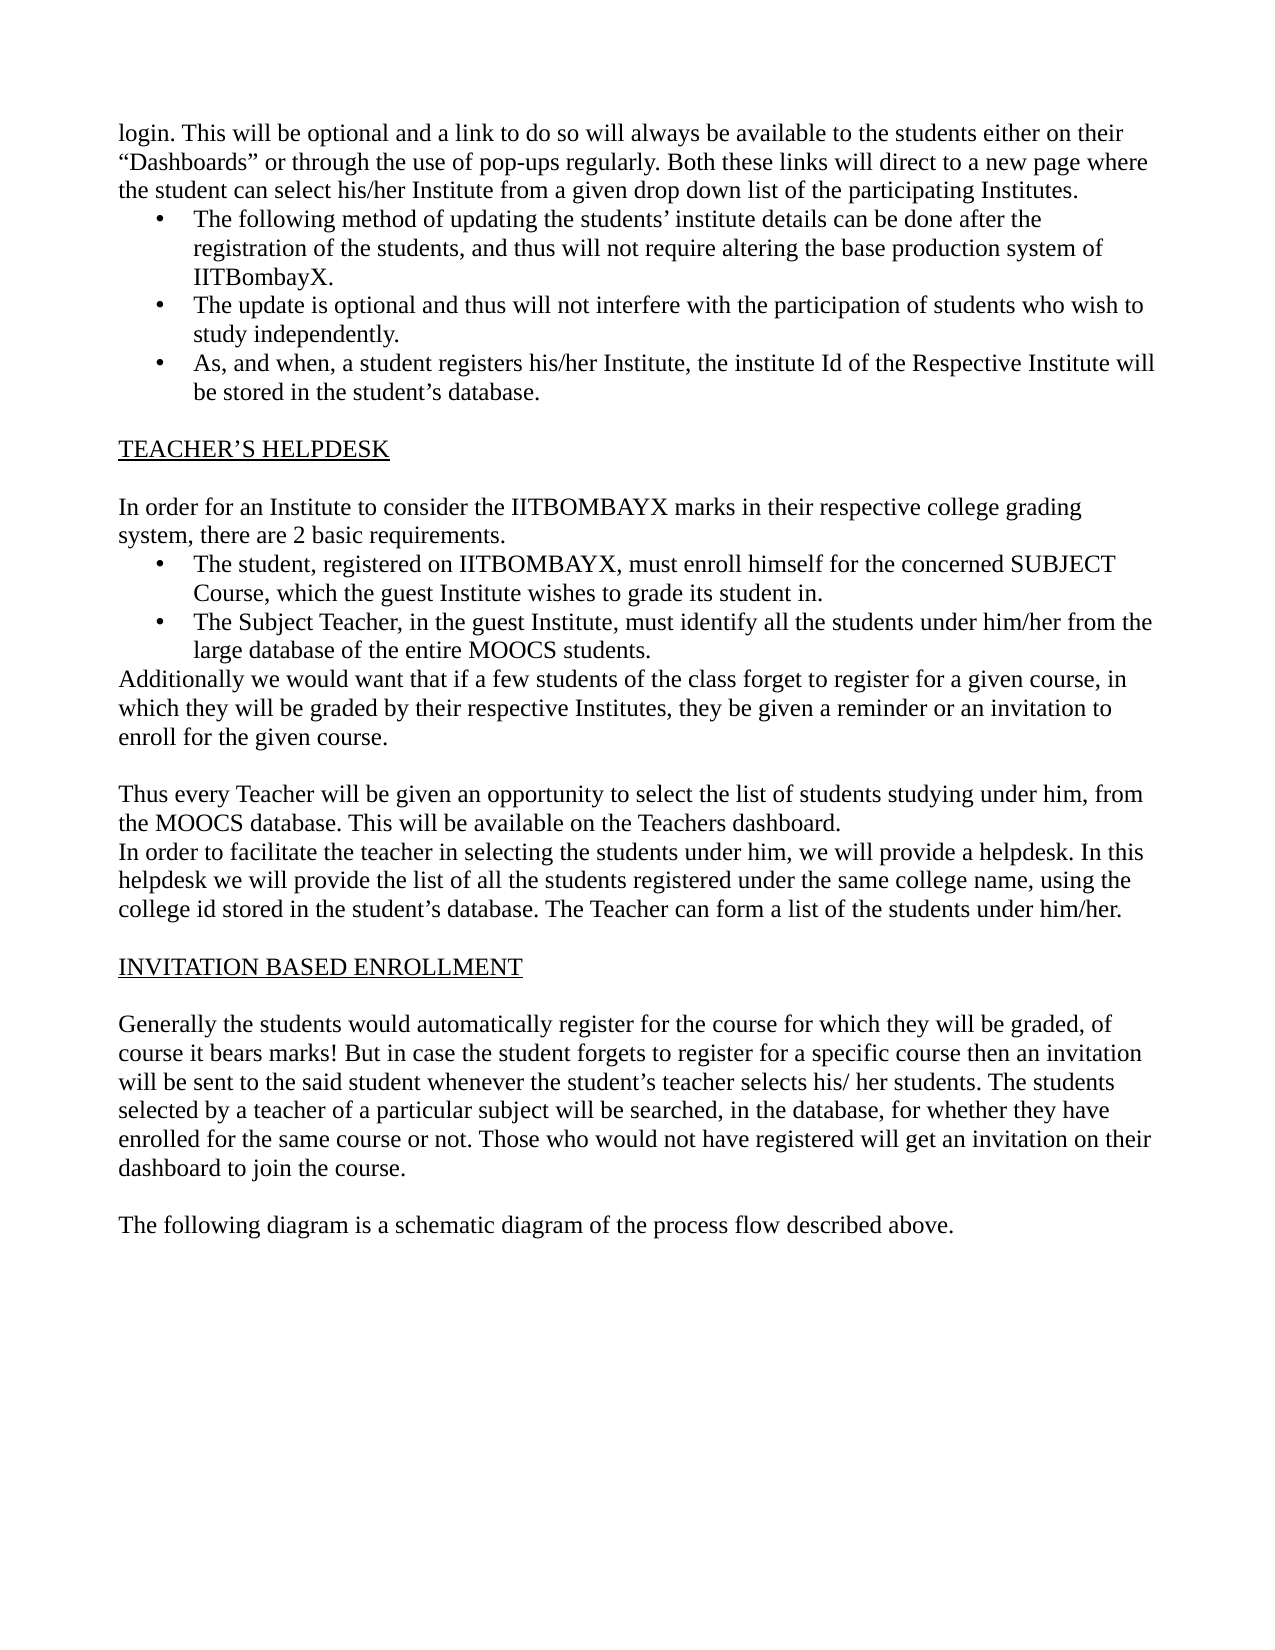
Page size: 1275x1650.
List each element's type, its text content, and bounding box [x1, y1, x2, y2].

text In order to facilitate the teacher in selecting the students under him, we will provide a helpdesk. In this helpdesk we will provide the list of all the students registered under the same college name, using the college id stored in the student’s database. The Teacher can form a list of the students under him/her. [118, 837, 1157, 923]
text Additionally we would want that if a few students of the class forget to register for a given course, in which they will be graded by their respective Institutes, they be given a reminder or an invitation to enroll for the given course. [118, 664, 1157, 751]
text In order for an Institute to consider the IITBOMBAYX marks in their respective college grading system, there are 2 basic requirements. [118, 492, 1157, 549]
text Thus every Teacher will be given an opportunity to select the list of students studying under him, from the MOOCS database. This will be available on the Teachers dashboard. [118, 779, 1157, 837]
text login. This will be optional and a link to do so will always be available to the students either on their “Dashboards” or through the use of pop-ups regularly. Both these links will direct to a new page where the student can select his/her Institute from a given drop down list of the participating Institutes. [118, 118, 1157, 204]
text INVITATION BASED ENROLLMENT [118, 952, 1157, 981]
list As, and when, a student registers his/her Institute, the institute Id of the Respective Institute will be stored in the student’s database. [156, 348, 1157, 406]
text The following diagram is a schematic diagram of the process flow described above. [118, 1211, 1157, 1239]
list The following method of updating the students’ institute details can be done after the registration of the students, and thus will not require altering the base production system of IITBombayX. [156, 204, 1157, 291]
list TEACHER’S HELPDESK [118, 434, 1157, 463]
text Generally the students would automatically register for the course for which they will be graded, of course it bears marks! But in case the student forgets to register for a specific course then an invitation will be sent to the said student whenever the student’s teacher selects his/ her students. The students selected by a teacher of a particular subject will be searched, in the database, for whether they have enrolled for the same course or not. Those who would not have registered will get an invitation on their dashboard to join the course. [118, 1009, 1157, 1182]
list The update is optional and thus will not interfere with the participation of students who wish to study independently. [156, 291, 1157, 348]
list The Subject Teacher, in the guest Institute, must identify all the students under him/her from the large database of the entire MOOCS students. [156, 607, 1157, 664]
list The student, registered on IITBOMBAYX, must enroll himself for the concerned SUBJECT Course, which the guest Institute wishes to grade its student in. [156, 549, 1157, 607]
